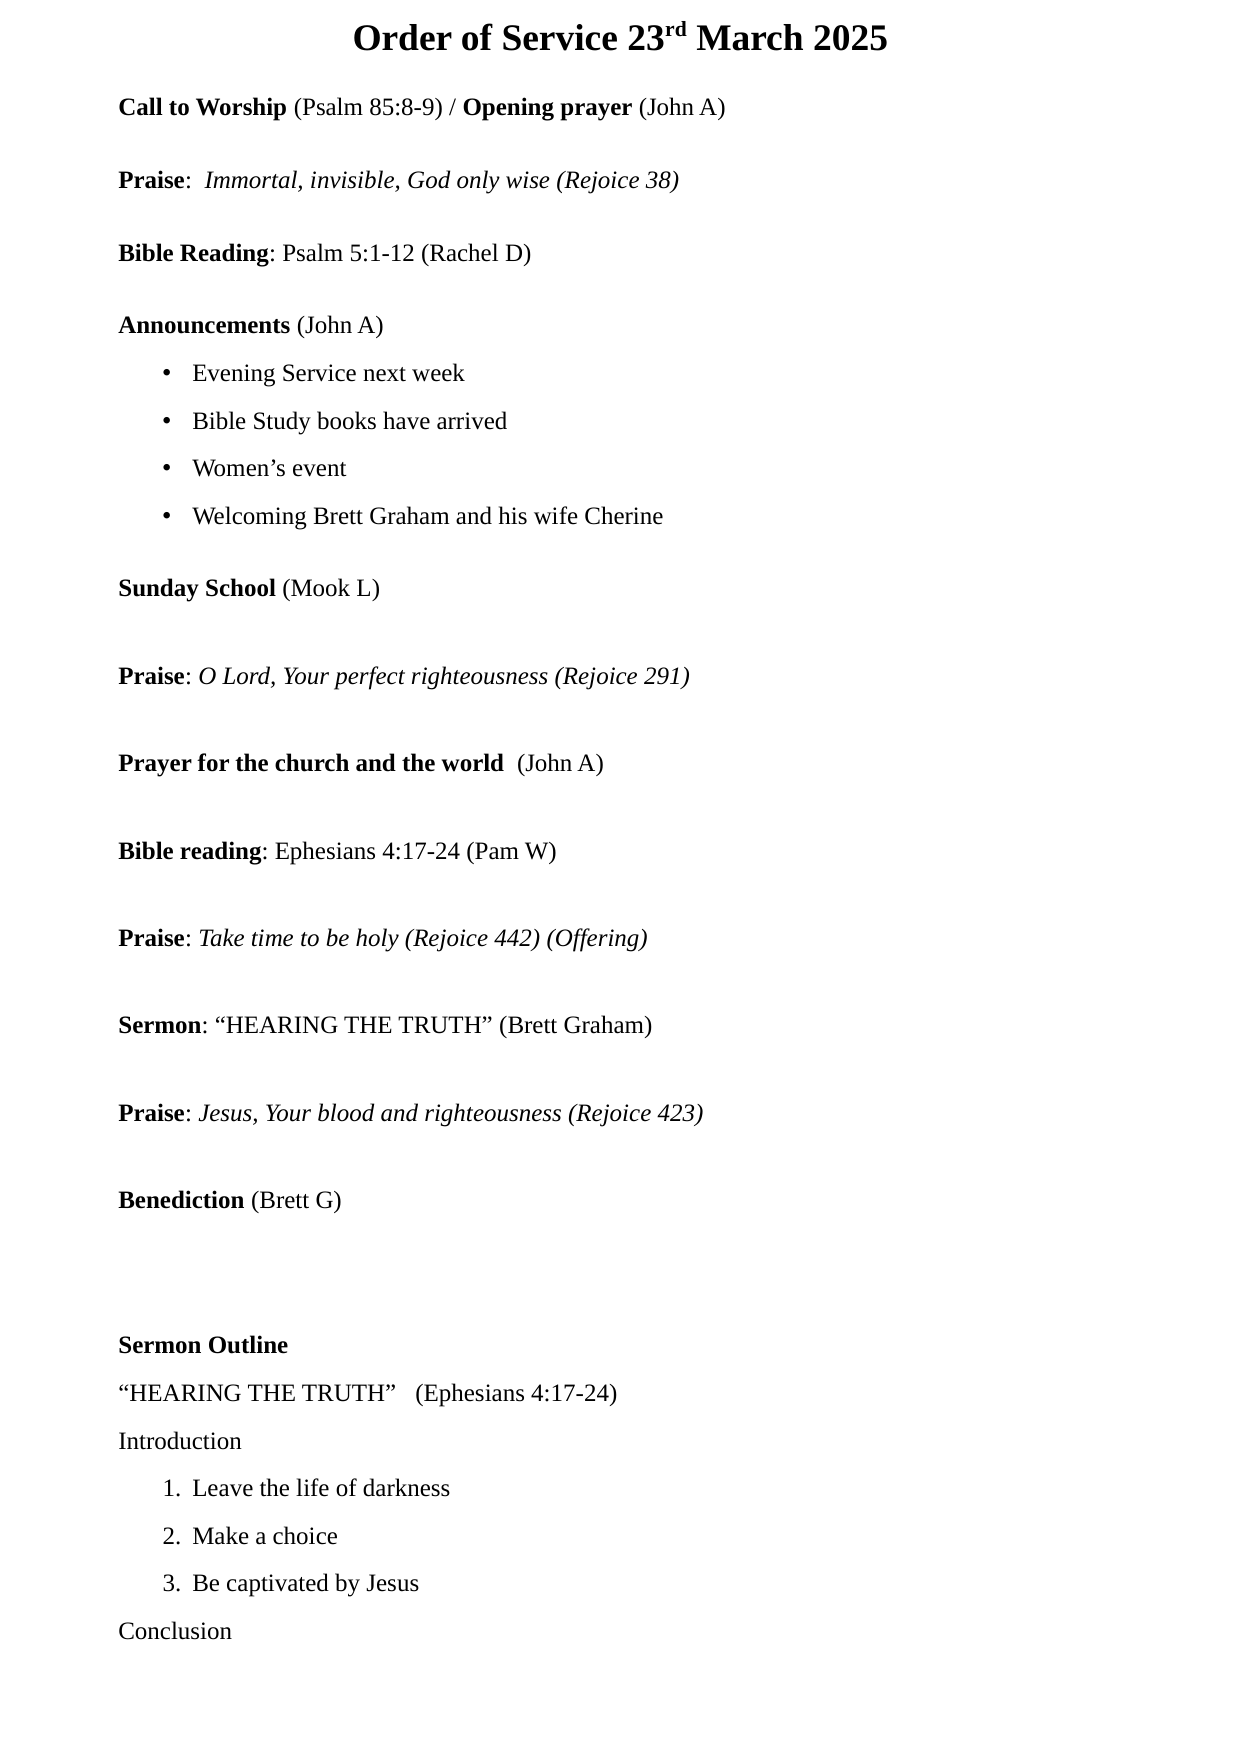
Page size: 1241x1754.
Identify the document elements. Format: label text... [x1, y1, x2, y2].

text Praise: Take time to be holy (Rejoice 442) (Offering) [118, 923, 1122, 952]
list Bible Study books have arrived [162, 406, 1122, 434]
text Bible reading: Ephesians 4:17-24 (Pam W) [118, 836, 1122, 864]
text Announcements (John A) [118, 310, 1122, 339]
text Introduction [118, 1426, 1122, 1454]
list Welcoming Brett Graham and his wife Cherine [162, 501, 1122, 530]
text Benediction (Brett G) [118, 1185, 1122, 1214]
text Call to Worship (Psalm 85:8-9) / Opening prayer (John A) [118, 92, 1122, 121]
text Sunday School (Mook L) [118, 573, 1122, 602]
list Women’s event [162, 453, 1122, 482]
text Sermon: “HEARING THE TRUTH” (Brett Graham) [118, 1011, 1122, 1039]
list Leave the life of darkness [162, 1473, 1122, 1502]
text Bible Reading: Psalm 5:1-12 (Rachel D) [118, 238, 1122, 266]
list Evening Service next week [162, 358, 1122, 387]
text Sermon Outline [118, 1331, 1122, 1359]
text Praise: O Lord, Your perfect righteousness (Rejoice 291) [118, 661, 1122, 690]
list Be captivated by Jesus [162, 1568, 1122, 1597]
text “HEARING THE TRUTH” (Ephesians 4:17-24) [118, 1378, 1122, 1407]
text Praise: Immortal, invisible, God only wise (Rejoice 38) [118, 165, 1122, 194]
list Make a choice [162, 1521, 1122, 1550]
text Praise: Jesus, Your blood and righteousness (Rejoice 423) [118, 1098, 1122, 1127]
text Conclusion [118, 1616, 1122, 1645]
text Prayer for the church and the world (John A) [118, 748, 1122, 777]
